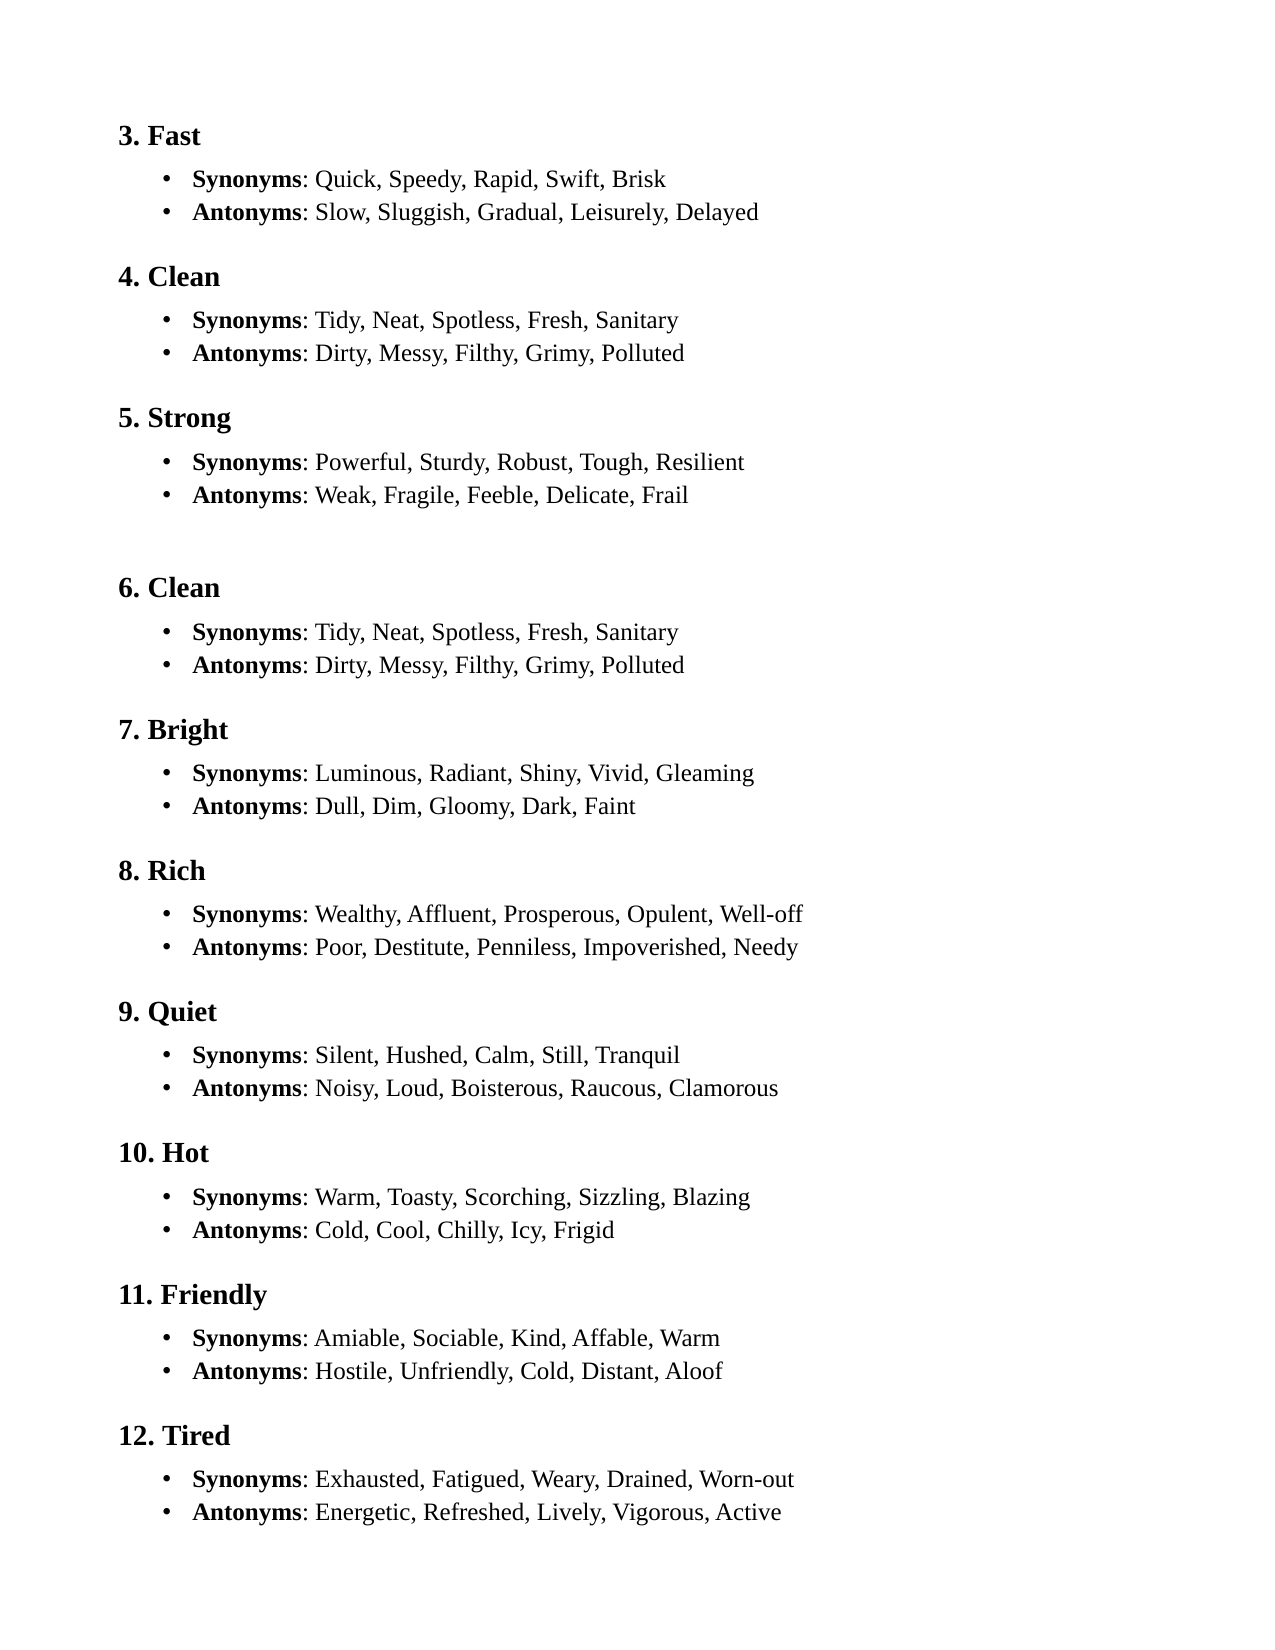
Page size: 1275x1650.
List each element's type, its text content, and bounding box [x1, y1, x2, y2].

list Antonyms: Weak, Fragile, Feeble, Delicate, Frail [162, 480, 1157, 508]
list Synonyms: Quick, Speedy, Rapid, Swift, Brisk [162, 164, 1157, 193]
list Synonyms: Amiable, Sociable, Kind, Affable, Warm [162, 1323, 1157, 1352]
list Antonyms: Dull, Dim, Gloomy, Dark, Faint [162, 791, 1157, 820]
subtitle 10. Hot [118, 1136, 1157, 1169]
list Antonyms: Cold, Cool, Chilly, Icy, Frigid [162, 1215, 1157, 1243]
list Antonyms: Noisy, Loud, Boisterous, Raucous, Clamorous [162, 1073, 1157, 1102]
subtitle 6. Clean [118, 571, 1157, 604]
list Synonyms: Silent, Hushed, Calm, Still, Tranquil [162, 1040, 1157, 1069]
subtitle 4. Clean [118, 259, 1157, 293]
subtitle 3. Fast [118, 118, 1157, 152]
list Antonyms: Dirty, Messy, Filthy, Grimy, Polluted [162, 338, 1157, 367]
list Synonyms: Luminous, Radiant, Shiny, Vivid, Gleaming [162, 758, 1157, 787]
list Synonyms: Tidy, Neat, Spotless, Fresh, Sanitary [162, 305, 1157, 334]
subtitle 12. Tired [118, 1418, 1157, 1452]
list Synonyms: Exhausted, Fatigued, Weary, Drained, Worn-out [162, 1464, 1157, 1493]
list Antonyms: Slow, Sluggish, Gradual, Leisurely, Delayed [162, 197, 1157, 226]
list Antonyms: Dirty, Messy, Filthy, Grimy, Polluted [162, 650, 1157, 678]
list Synonyms: Wealthy, Affluent, Prosperous, Opulent, Well-off [162, 899, 1157, 928]
subtitle 9. Quiet [118, 994, 1157, 1028]
list Antonyms: Hostile, Unfriendly, Cold, Distant, Aloof [162, 1356, 1157, 1385]
list Synonyms: Tidy, Neat, Spotless, Fresh, Sanitary [162, 617, 1157, 645]
subtitle 11. Friendly [118, 1277, 1157, 1310]
list Antonyms: Poor, Destitute, Penniless, Impoverished, Needy [162, 932, 1157, 961]
list Synonyms: Powerful, Sturdy, Robust, Tough, Resilient [162, 447, 1157, 475]
subtitle 8. Rich [118, 853, 1157, 887]
list Synonyms: Warm, Toasty, Scorching, Sizzling, Blazing [162, 1182, 1157, 1210]
subtitle 7. Bright [118, 712, 1157, 745]
list Antonyms: Energetic, Refreshed, Lively, Vigorous, Active [162, 1497, 1157, 1526]
subtitle 5. Strong [118, 401, 1157, 434]
